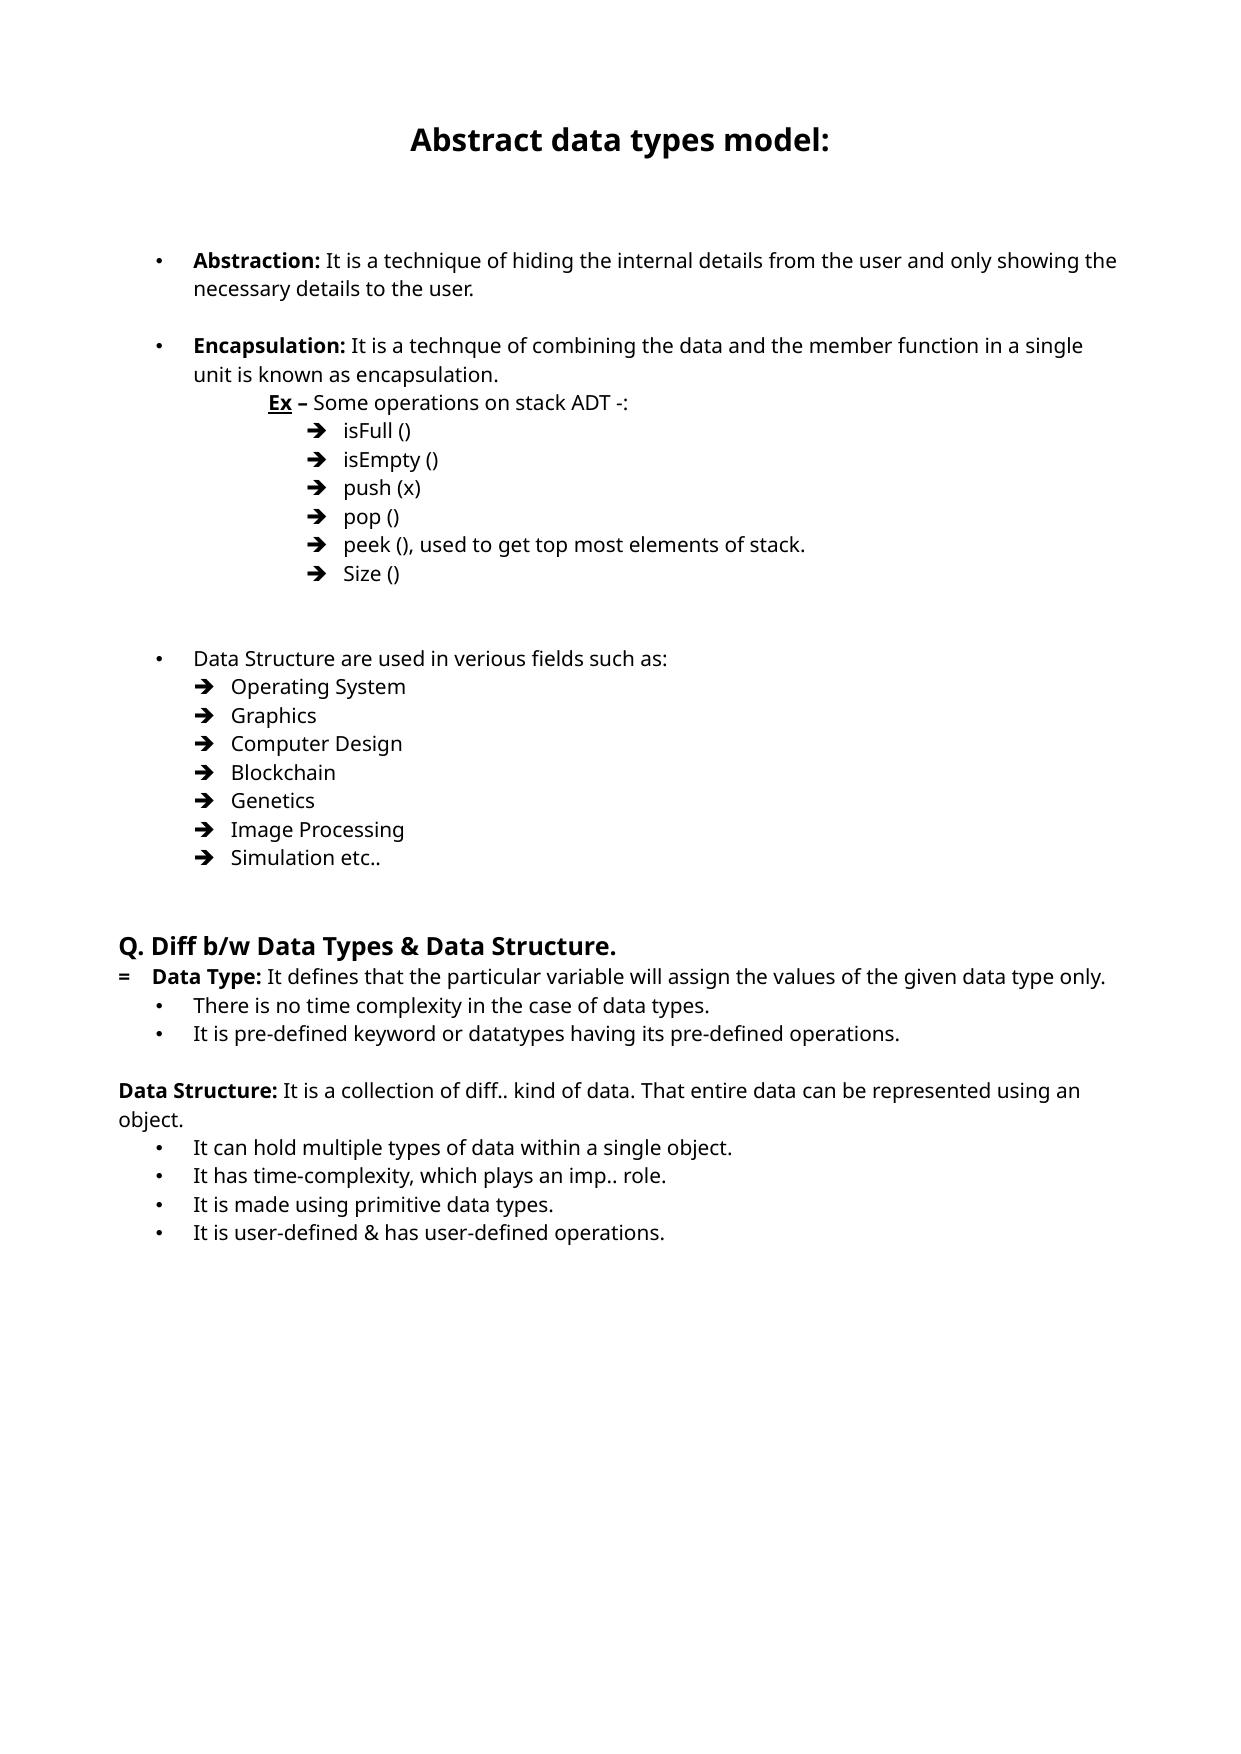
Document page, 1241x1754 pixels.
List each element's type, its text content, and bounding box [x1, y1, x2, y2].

list There is no time complexity in the case of data types. [156, 991, 1122, 1019]
list It is user-defined & has user-defined operations. [156, 1218, 1122, 1247]
list isEmpty () [306, 445, 1122, 473]
list push (x) [306, 473, 1122, 502]
list Operating System [193, 672, 1122, 701]
list Data Structure are used in verious fields such as: [156, 644, 1122, 672]
list isFull () [306, 417, 1122, 445]
list peek (), used to get top most elements of stack. [306, 530, 1122, 559]
text Data Structure: It is a collection of diff.. kind of data. That entire data can be represented using an object. [118, 1076, 1122, 1133]
list Simulation etc.. [193, 843, 1122, 872]
list Image Processing [193, 815, 1122, 843]
text Abstract data types model: [118, 118, 1122, 161]
text = Data Type: It defines that the particular variable will assign the values of the given data type only. [118, 962, 1122, 991]
list Size () [306, 559, 1122, 587]
text Q. Diff b/w Data Types & Data Structure. [118, 928, 1122, 962]
list Encapsulation: It is a technque of combining the data and the member function in a single unit is known as encapsulation. [156, 331, 1122, 388]
list It has time-complexity, which plays an imp.. role. [156, 1162, 1122, 1190]
list It can hold multiple types of data within a single object. [156, 1133, 1122, 1162]
list Blockchain [193, 758, 1122, 786]
list Genetics [193, 786, 1122, 815]
list pop () [306, 502, 1122, 530]
list Ex – Some operations on stack ADT -: [231, 388, 1122, 417]
list Abstraction: It is a technique of hiding the internal details from the user and only showing the necessary details to the user. [156, 246, 1122, 303]
list It is pre-defined keyword or datatypes having its pre-defined operations. [156, 1019, 1122, 1048]
list Graphics [193, 701, 1122, 729]
list It is made using primitive data types. [156, 1190, 1122, 1218]
list Computer Design [193, 729, 1122, 758]
